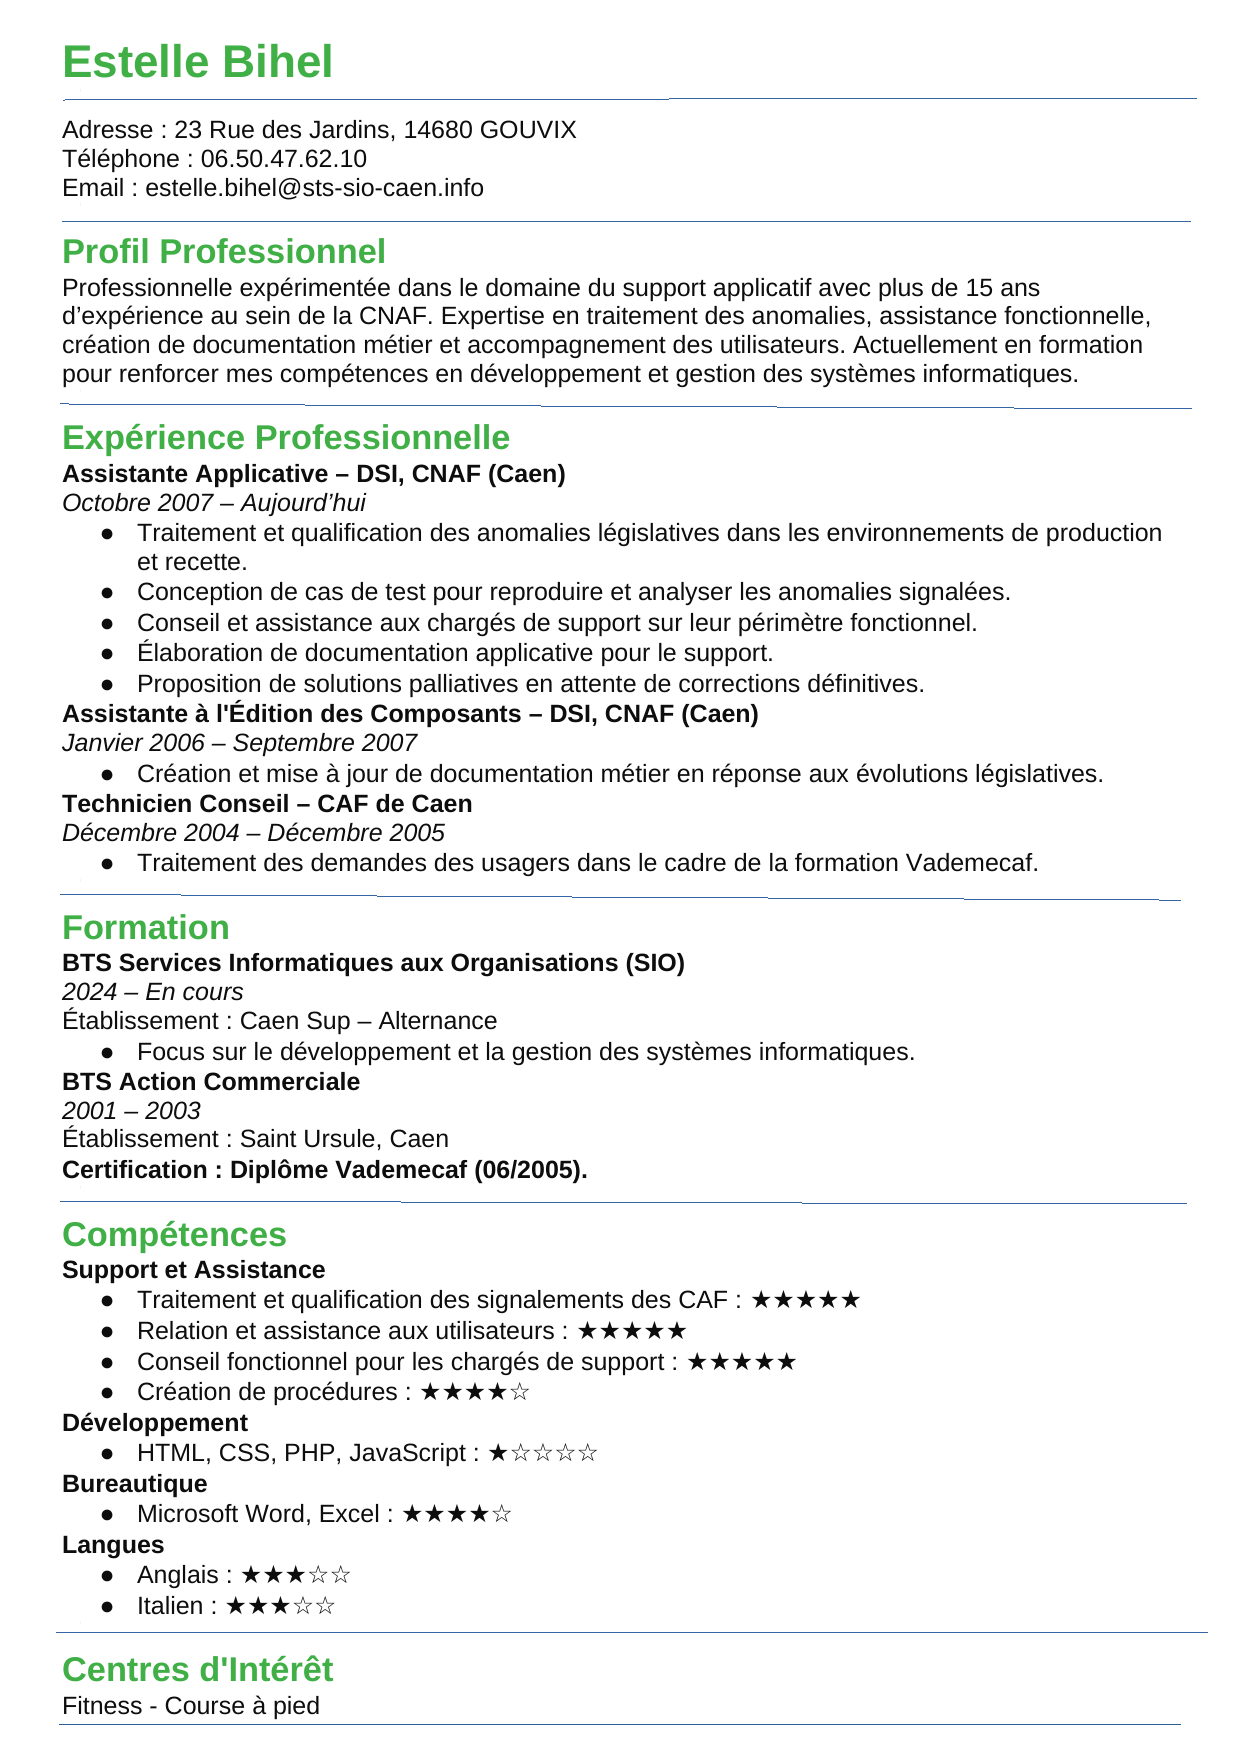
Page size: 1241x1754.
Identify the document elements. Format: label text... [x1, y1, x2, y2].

list Relation et assistance aux utilisateurs : ★★★★★ [99, 1316, 1178, 1345]
list Conception de cas de test pour reproduire et analyser les anomalies signalées. [99, 577, 1178, 606]
text Technicien Conseil – CAF de Caen Décembre 2004 – Décembre 2005 [62, 789, 1178, 847]
list Élaboration de documentation applicative pour le support. [99, 638, 1178, 667]
text BTS Action Commerciale 2001 – 2003 Établissement : Saint Ursule, Caen [62, 1067, 1178, 1153]
text BTS Services Informatiques aux Organisations (SIO) 2024 – En cours Établissement : Caen Sup – Alternance [62, 948, 1178, 1035]
text Fitness - Course à pied [62, 1691, 1178, 1719]
text Assistante à l'Édition des Composants – DSI, CNAF (Caen) Janvier 2006 – Septembre 2007 [62, 699, 1178, 757]
text Adresse : 23 Rue des Jardins, 14680 GOUVIX Téléphone : 06.50.47.62.10 Email : estelle.bihel@sts-sio-caen.info [62, 89, 1178, 201]
list Conseil et assistance aux chargés de support sur leur périmètre fonctionnel. [99, 608, 1178, 637]
text Support et Assistance [62, 1255, 1178, 1284]
list Création de procédures : ★★★★☆ [99, 1377, 1178, 1406]
list Traitement et qualification des anomalies législatives dans les environnements de production et recette. [99, 518, 1178, 576]
text Assistante Applicative – DSI, CNAF (Caen) Octobre 2007 – Aujourd’hui [62, 459, 1178, 516]
subtitle Profil Professionnel [62, 231, 1178, 271]
list Traitement des demandes des usagers dans le cadre de la formation Vademecaf. [99, 848, 1178, 877]
text Certification : Diplôme Vademecaf (06/2005). [62, 1155, 1178, 1184]
subtitle Compétences [62, 1214, 1178, 1253]
list Traitement et qualification des signalements des CAF : ★★★★★ [99, 1286, 1178, 1314]
text Développement [62, 1408, 1178, 1436]
subtitle Centres d'Intérêt [62, 1649, 1178, 1689]
text Bureautique [62, 1469, 1178, 1497]
list Création et mise à jour de documentation métier en réponse aux évolutions législatives. [99, 759, 1178, 787]
list Proposition de solutions palliatives en attente de corrections définitives. [99, 669, 1178, 698]
list HTML, CSS, PHP, JavaScript : ★☆☆☆☆ [99, 1438, 1178, 1467]
text Professionnelle expérimentée dans le domaine du support applicatif avec plus de 15 ans d’expérience au sein de la CNAF. Expertise en traitement des anomalies, assistance fonctionnelle, création de documentation métier et accompagnement des utilisateurs. Actuellement en formation pour renforcer mes compétences en développement et gestion des systèmes informatiques. [62, 272, 1178, 387]
list Focus sur le développement et la gestion des systèmes informatiques. [99, 1036, 1178, 1065]
text Estelle Bihel [62, 34, 1178, 87]
subtitle Formation [62, 907, 1178, 947]
list Anglais : ★★★☆☆ [99, 1560, 1178, 1589]
list Conseil fonctionnel pour les chargés de support : ★★★★★ [99, 1347, 1178, 1375]
list Italien : ★★★☆☆ [99, 1591, 1178, 1619]
list Microsoft Word, Excel : ★★★★☆ [99, 1499, 1178, 1528]
text Langues [62, 1530, 1178, 1558]
subtitle Expérience Professionnelle [62, 417, 1178, 457]
